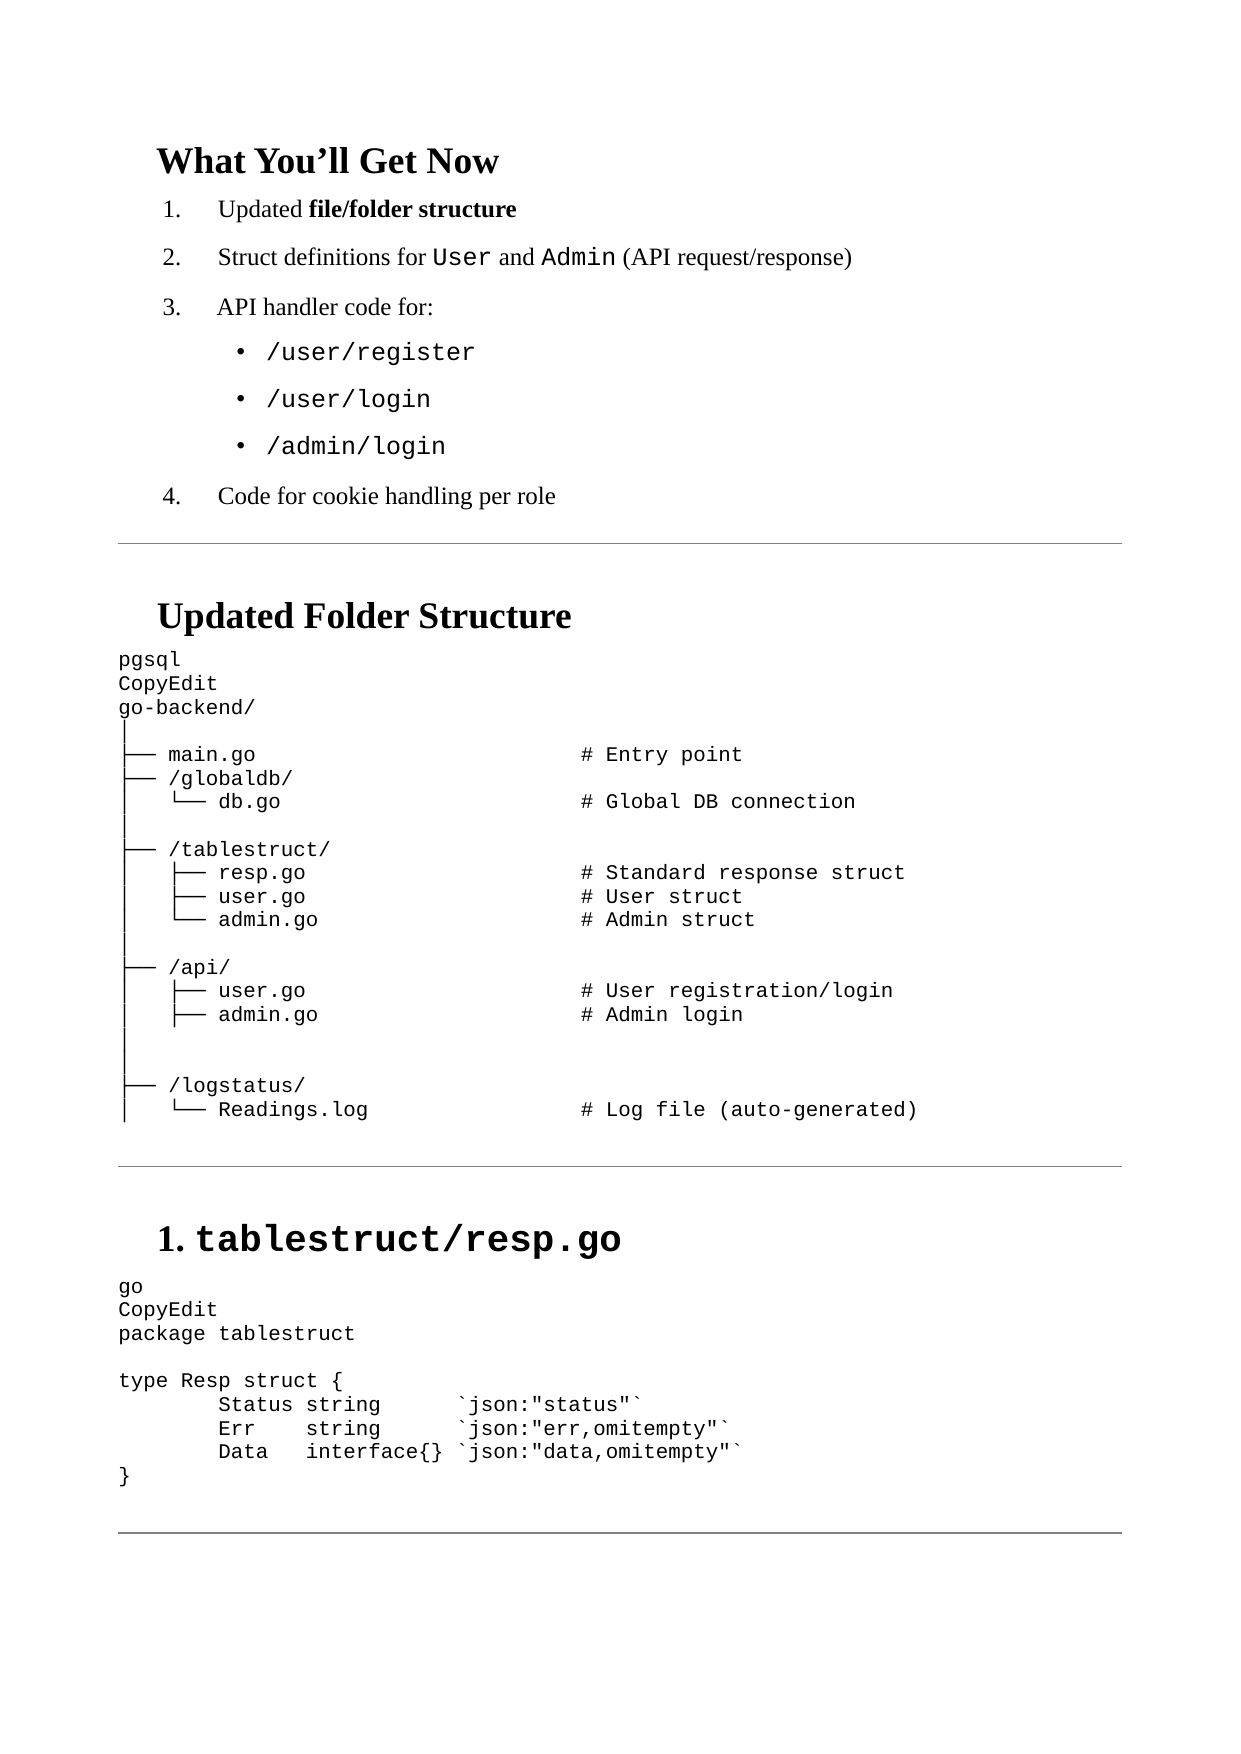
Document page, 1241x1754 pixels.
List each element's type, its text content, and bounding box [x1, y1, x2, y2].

text │ └── db.go # Global DB connection [118, 791, 1122, 815]
text Err string `json:"err,omitempty"` [118, 1417, 1122, 1441]
text ├── /tablestruct/ [118, 838, 1122, 862]
text CopyEdit [118, 1299, 1122, 1323]
text │ ├── resp.go # Standard response struct [118, 862, 1122, 886]
list /user/login [236, 387, 1122, 415]
text │ [118, 720, 1122, 744]
text │ [118, 815, 124, 838]
text type Resp struct { [118, 1370, 1122, 1394]
text Data interface{} `json:"data,omitempty"` [118, 1441, 1122, 1465]
text package tablestruct [118, 1323, 1122, 1347]
text │ ├── user.go # User struct [175, 886, 1122, 909]
list ✅ API handler code for: [162, 292, 1122, 321]
text ├── main.go # Entry point [118, 744, 1122, 768]
text ├── /logstatus/ [118, 1075, 1122, 1099]
text │ ├── admin.go # Admin login [118, 1004, 1122, 1028]
text │ [125, 815, 1122, 838]
text go [118, 1276, 1122, 1299]
subtitle 📁 Updated Folder Structure [118, 594, 1122, 637]
text ├── /api/ [125, 957, 1122, 980]
list ✅ Code for cookie handling per role [162, 481, 1122, 510]
text ├── /globaldb/ [125, 768, 1122, 791]
text │ └── Readings.log # Log file (auto-generated) [125, 1099, 1122, 1122]
text │ └── admin.go # Admin struct [118, 909, 1122, 933]
text │ [118, 1028, 124, 1051]
list /user/register [236, 340, 1122, 368]
text pgsql [118, 649, 1122, 673]
subtitle ✅ What You’ll Get Now [118, 139, 1122, 182]
text } [118, 1465, 1122, 1488]
text │ [118, 933, 1122, 957]
text go-backend/ [118, 697, 1122, 720]
text │ ├── user.go # User registration/login [118, 980, 1122, 1004]
text │ [118, 1051, 1122, 1075]
list /admin/login [236, 434, 1122, 462]
subtitle ✅ 1. tablestruct/resp.go [118, 1217, 1122, 1263]
text │ ├── user.go # User struct [125, 886, 174, 909]
list ✅ Updated file/folder structure [162, 194, 1122, 223]
text │ [125, 1028, 1122, 1051]
text CopyEdit [118, 673, 1122, 697]
text Status string `json:"status"` [118, 1394, 1122, 1417]
list ✅ Struct definitions for User and Admin (API request/response) [162, 242, 1122, 273]
